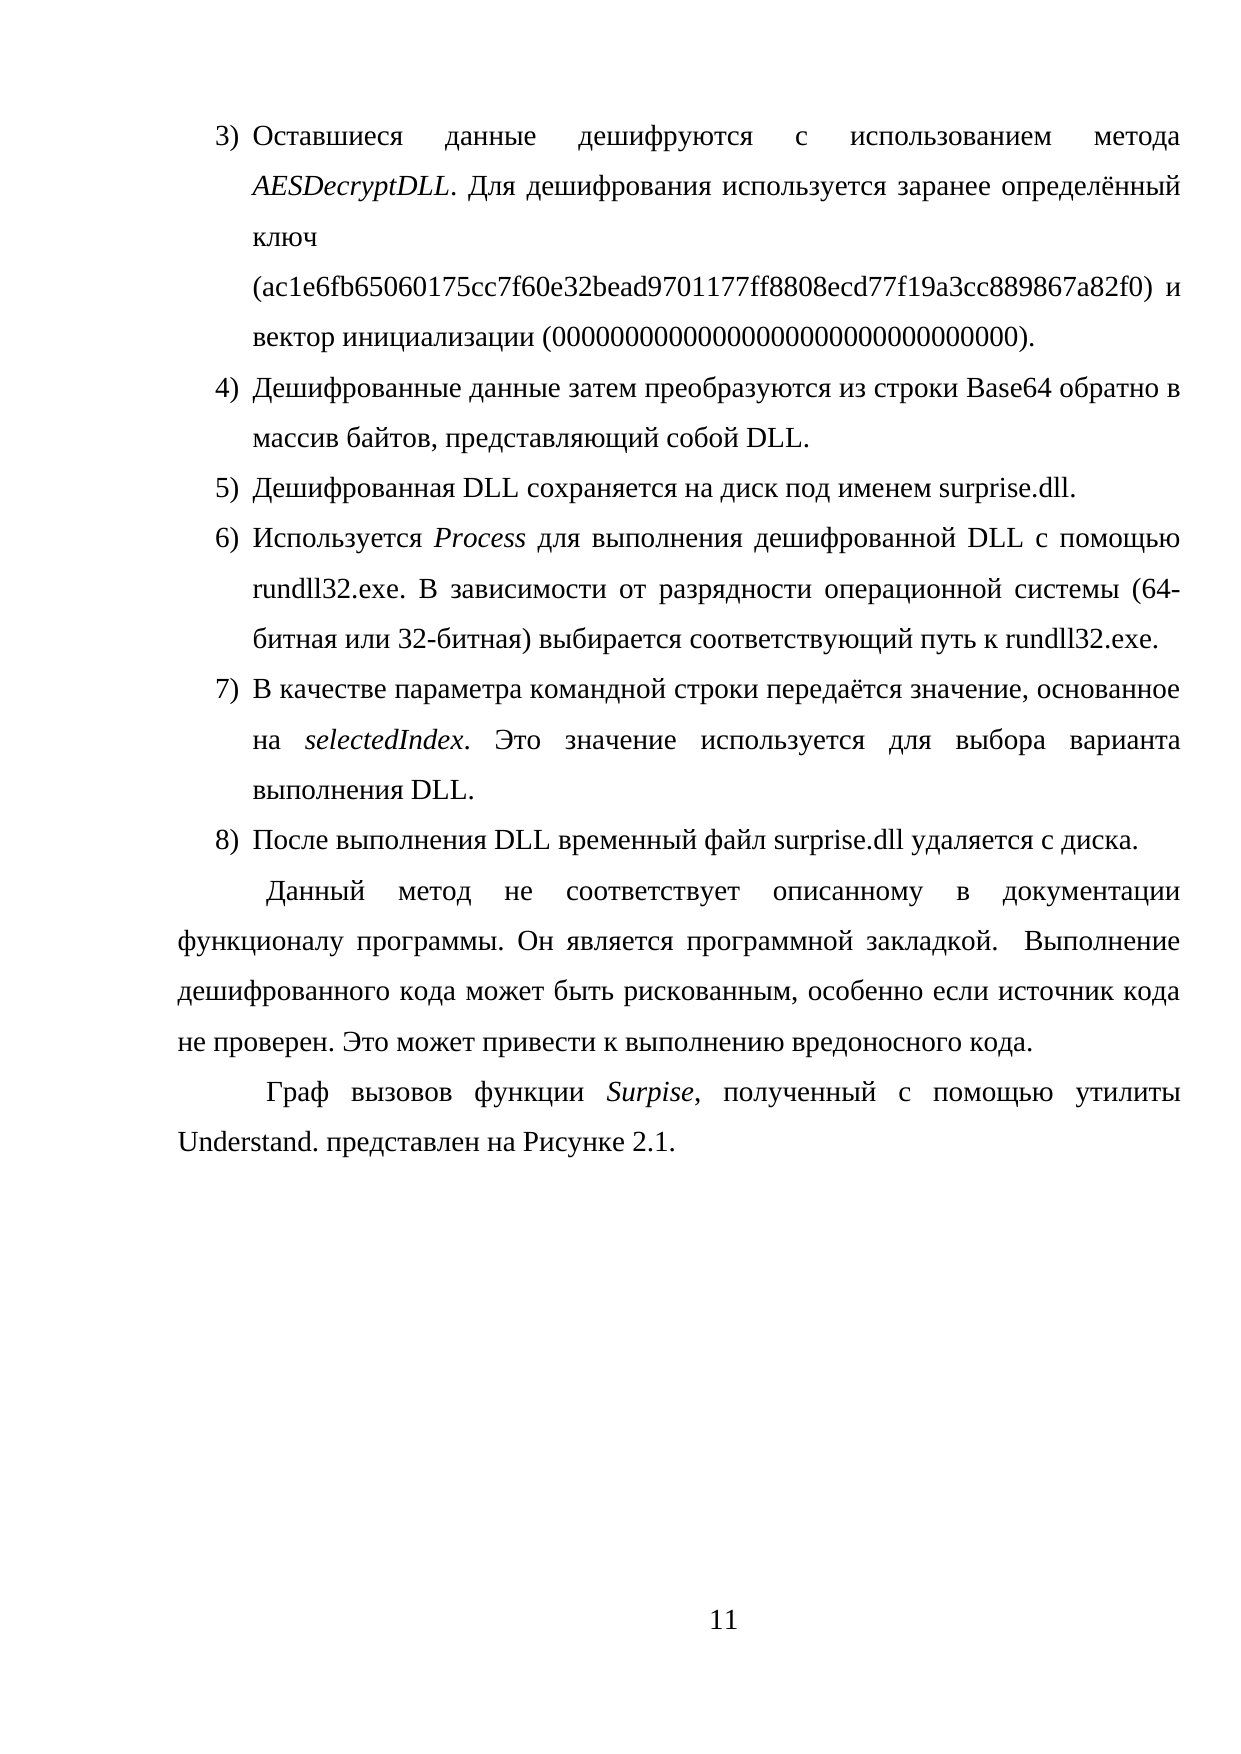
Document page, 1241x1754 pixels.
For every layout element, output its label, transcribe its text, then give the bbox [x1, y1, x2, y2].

text Данный метод не соответствует описанному в документации функционалу программы. Он является программной закладкой. Выполнение дешифрованного кода может быть рискованным, особенно если источник кода не проверен. Это может привести к выполнению вредоносного кода. [177, 873, 1181, 1057]
text Граф вызовов функции Surpise, полученный с помощью утилиты Understand. представлен на Рисунке 2.1. [177, 1074, 1181, 1158]
list Используется Process для выполнения дешифрованной DLL с помощью rundll32.exe. В зависимости от разрядности операционной системы (64-битная или 32-битная) выбирается соответствующий путь к rundll32.exe. [215, 521, 1181, 655]
list Дешифрованные данные затем преобразуются из строки Base64 обратно в массив байтов, представляющий собой DLL. [215, 370, 1181, 453]
list Дешифрованная DLL сохраняется на диск под именем surprise.dll. [215, 470, 1181, 504]
list После выполнения DLL временный файл surprise.dll удаляется с диска. [215, 822, 1181, 856]
list Оставшиеся данные дешифруются с использованием метода AESDecryptDLL. Для дешифрования используется заранее определённый ключ (ac1e6fb65060175cc7f60e32bead9701177ff8808ecd77f19a3cc889867a82f0) и вектор инициализации (00000000000000000000000000000000). [215, 118, 1181, 353]
list В качестве параметра командной строки передаётся значение, основанное на selectedIndex. Это значение используется для выбора варианта выполнения DLL. [215, 672, 1181, 806]
